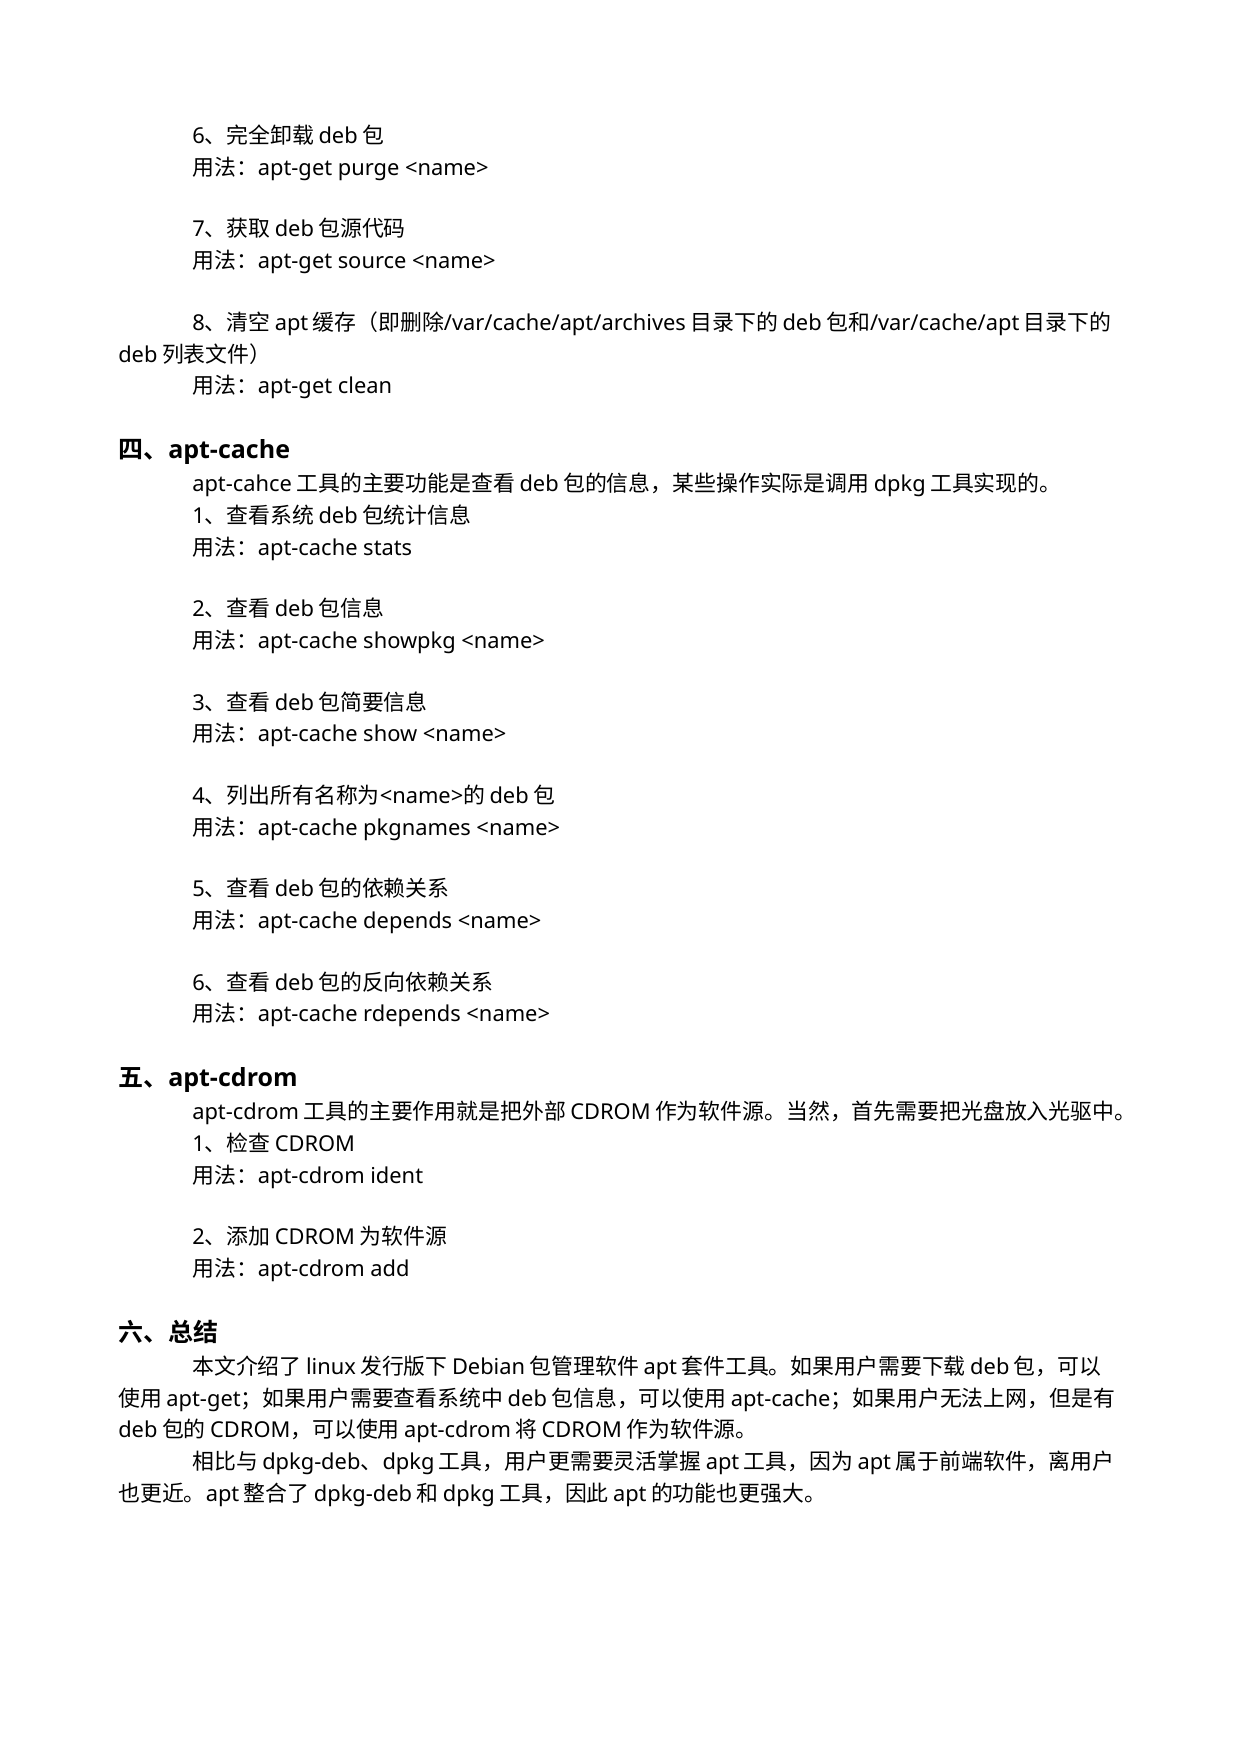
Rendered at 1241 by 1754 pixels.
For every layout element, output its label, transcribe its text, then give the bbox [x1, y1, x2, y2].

text 用法：apt-cdrom add [118, 1251, 1122, 1283]
text 用法：apt-cache rdepends <name> [118, 996, 1122, 1028]
text 7、获取deb包源代码 [118, 211, 1122, 243]
text 6、完全卸载deb包 [118, 118, 1122, 150]
text 六、总结 [118, 1313, 1122, 1349]
text 8、清空apt缓存（即删除/var/cache/apt/archives目录下的deb包和/var/cache/apt目录下的 deb列表文件） [118, 305, 1122, 368]
text 3、查看deb包简要信息 [118, 684, 1122, 716]
text 本文介绍了linux发行版下Debian包管理软件apt套件工具。如果用户需要下载deb包，可以使用apt-get；如果用户需要查看系统中deb包信息，可以使用apt-cache；如果用户无法上网，但是有deb包的CDROM，可以使用apt-cdrom将CDROM作为软件源。 [118, 1349, 1122, 1444]
text 相比与dpkg-deb、dpkg工具，用户更需要灵活掌握apt工具，因为apt属于前端软件，离用户也更近。apt整合了dpkg-deb和dpkg工具，因此apt的功能也更强大。 [118, 1444, 1122, 1508]
text 四、apt-cache [118, 430, 1122, 466]
text 用法：apt-get clean [118, 368, 1122, 400]
text 用法：apt-cache pkgnames <name> [118, 810, 1122, 841]
text 用法：apt-cache depends <name> [118, 903, 1122, 935]
text 用法：apt-cdrom ident [118, 1158, 1122, 1189]
text 2、查看deb包信息 [118, 591, 1122, 623]
text 4、列出所有名称为<name>的deb包 [118, 778, 1122, 810]
text apt-cdrom工具的主要作用就是把外部CDROM作为软件源。当然，首先需要把光盘放入光驱中。 [118, 1094, 1122, 1126]
text 五、apt-cdrom [118, 1058, 1122, 1094]
text 用法：apt-cache stats [118, 530, 1122, 561]
text 6、查看deb包的反向依赖关系 [118, 964, 1122, 996]
text 用法：apt-cache show <name> [118, 716, 1122, 748]
text 5、查看deb包的依赖关系 [118, 871, 1122, 903]
text apt-cahce工具的主要功能是查看deb包的信息，某些操作实际是调用dpkg工具实现的。 [118, 466, 1122, 498]
text 1、查看系统deb包统计信息 [118, 498, 1122, 530]
text 2、添加CDROM为软件源 [118, 1219, 1122, 1251]
text 用法：apt-get purge <name> [118, 150, 1122, 182]
text 1、检查CDROM [118, 1126, 1122, 1158]
text 用法：apt-get source <name> [118, 243, 1122, 275]
text 用法：apt-cache showpkg <name> [118, 623, 1122, 655]
